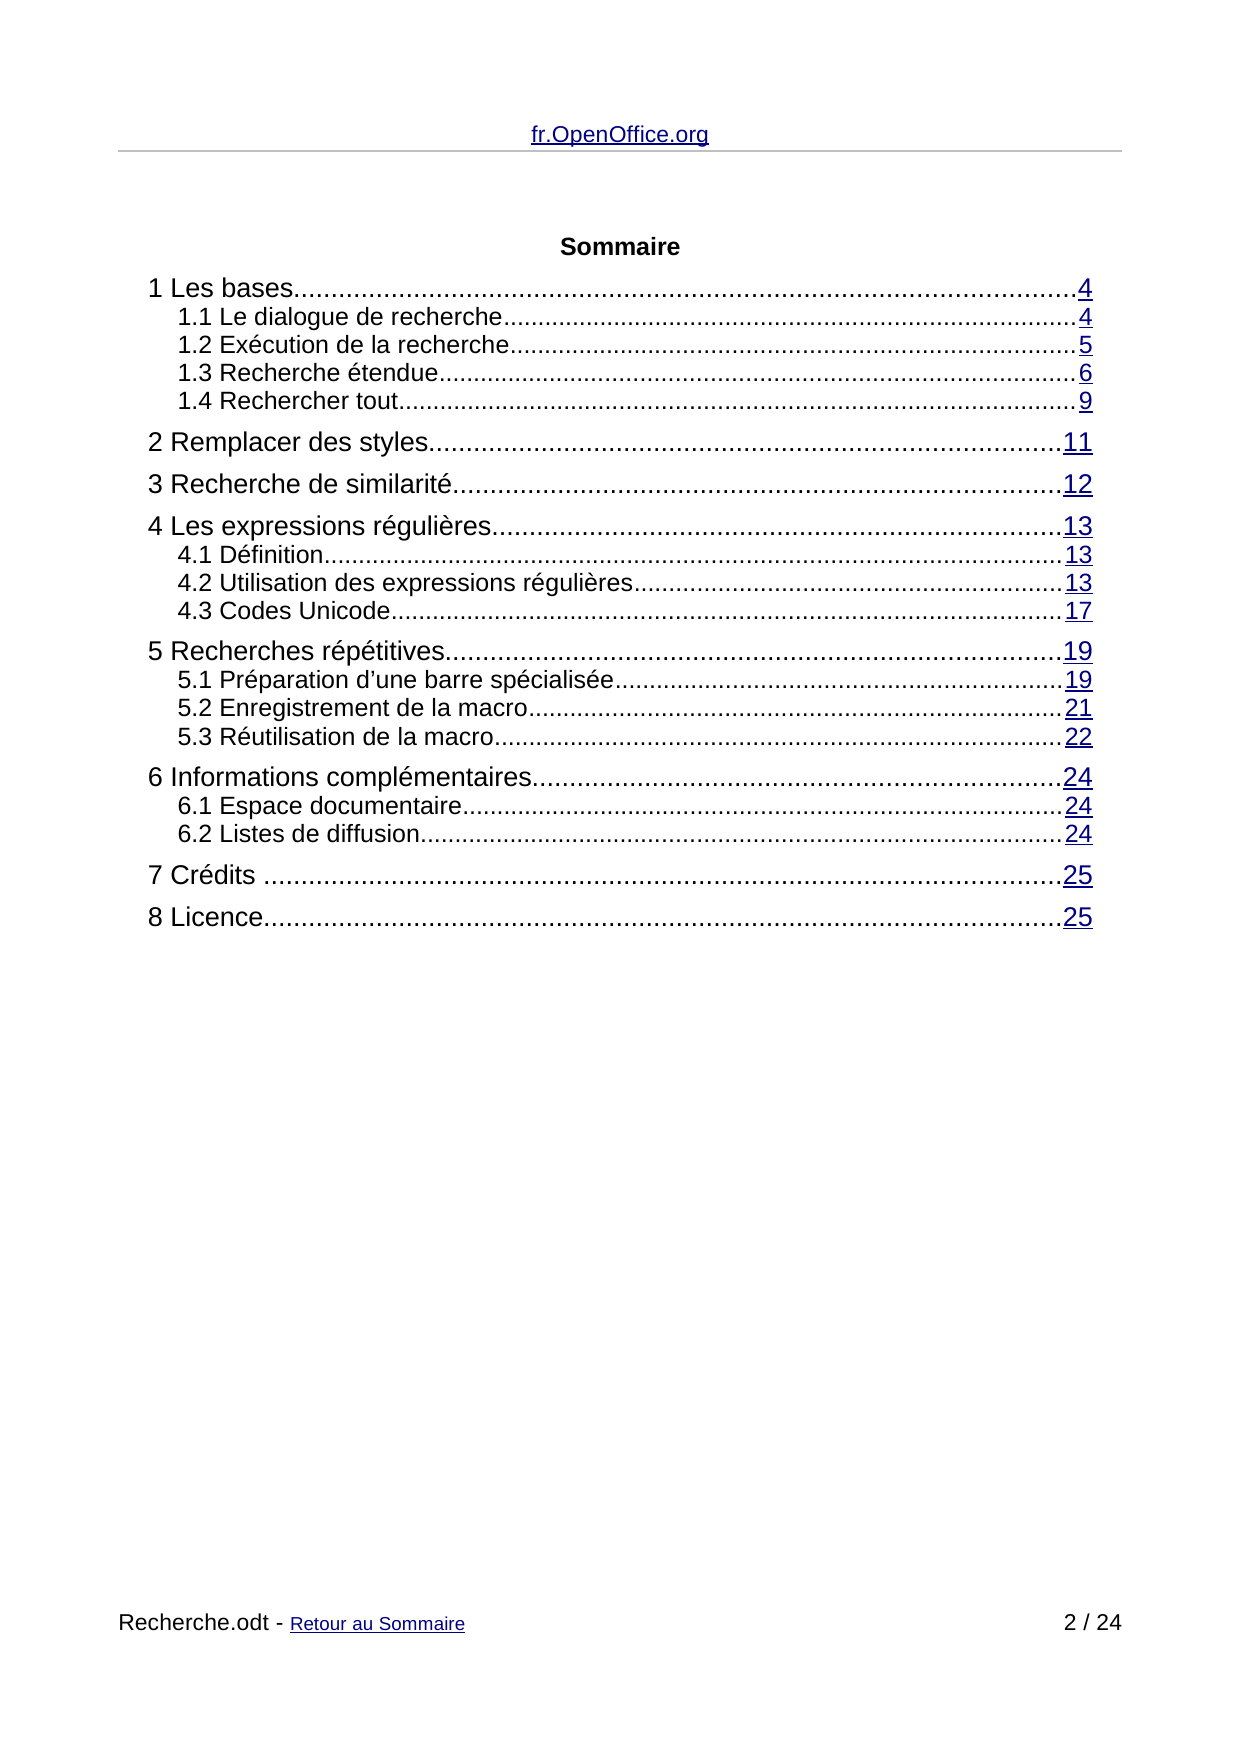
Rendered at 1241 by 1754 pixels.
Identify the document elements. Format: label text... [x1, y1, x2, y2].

text 6.1 Espace documentaire 24 [177, 792, 1093, 820]
text 3 Recherche de similarité 12 [148, 469, 1093, 499]
text 6.2 Listes de diffusion 24 [177, 820, 1093, 848]
text 4.3 Codes Unicode 17 [177, 597, 1093, 624]
text 1.4 Rechercher tout 9 [177, 387, 1093, 415]
text 1 Les bases 4 [148, 273, 1093, 303]
text 1.2 Exécution de la recherche 5 [177, 331, 1093, 359]
text 1.3 Recherche étendue 6 [177, 359, 1093, 387]
text 1.1 Le dialogue de recherche 4 [177, 303, 1093, 331]
text 5.3 Réutilisation de la macro 22 [177, 722, 1093, 750]
text 4.1 Définition 13 [177, 541, 1093, 568]
text 2 Remplacer des styles 11 [148, 427, 1093, 457]
text 4 Les expressions régulières 13 [148, 511, 1093, 541]
text 5 Recherches répétitives 19 [148, 636, 1093, 666]
subtitle Sommaire [118, 233, 1122, 261]
text 7 Crédits 25 [148, 860, 1093, 890]
text 6 Informations complémentaires 24 [148, 762, 1093, 792]
text 5.1 Préparation d’une barre spécialisée 19 [177, 666, 1093, 694]
text 4.2 Utilisation des expressions régulières 13 [177, 568, 1093, 597]
text 8 Licence 25 [148, 902, 1093, 932]
text 5.2 Enregistrement de la macro 21 [177, 694, 1093, 722]
